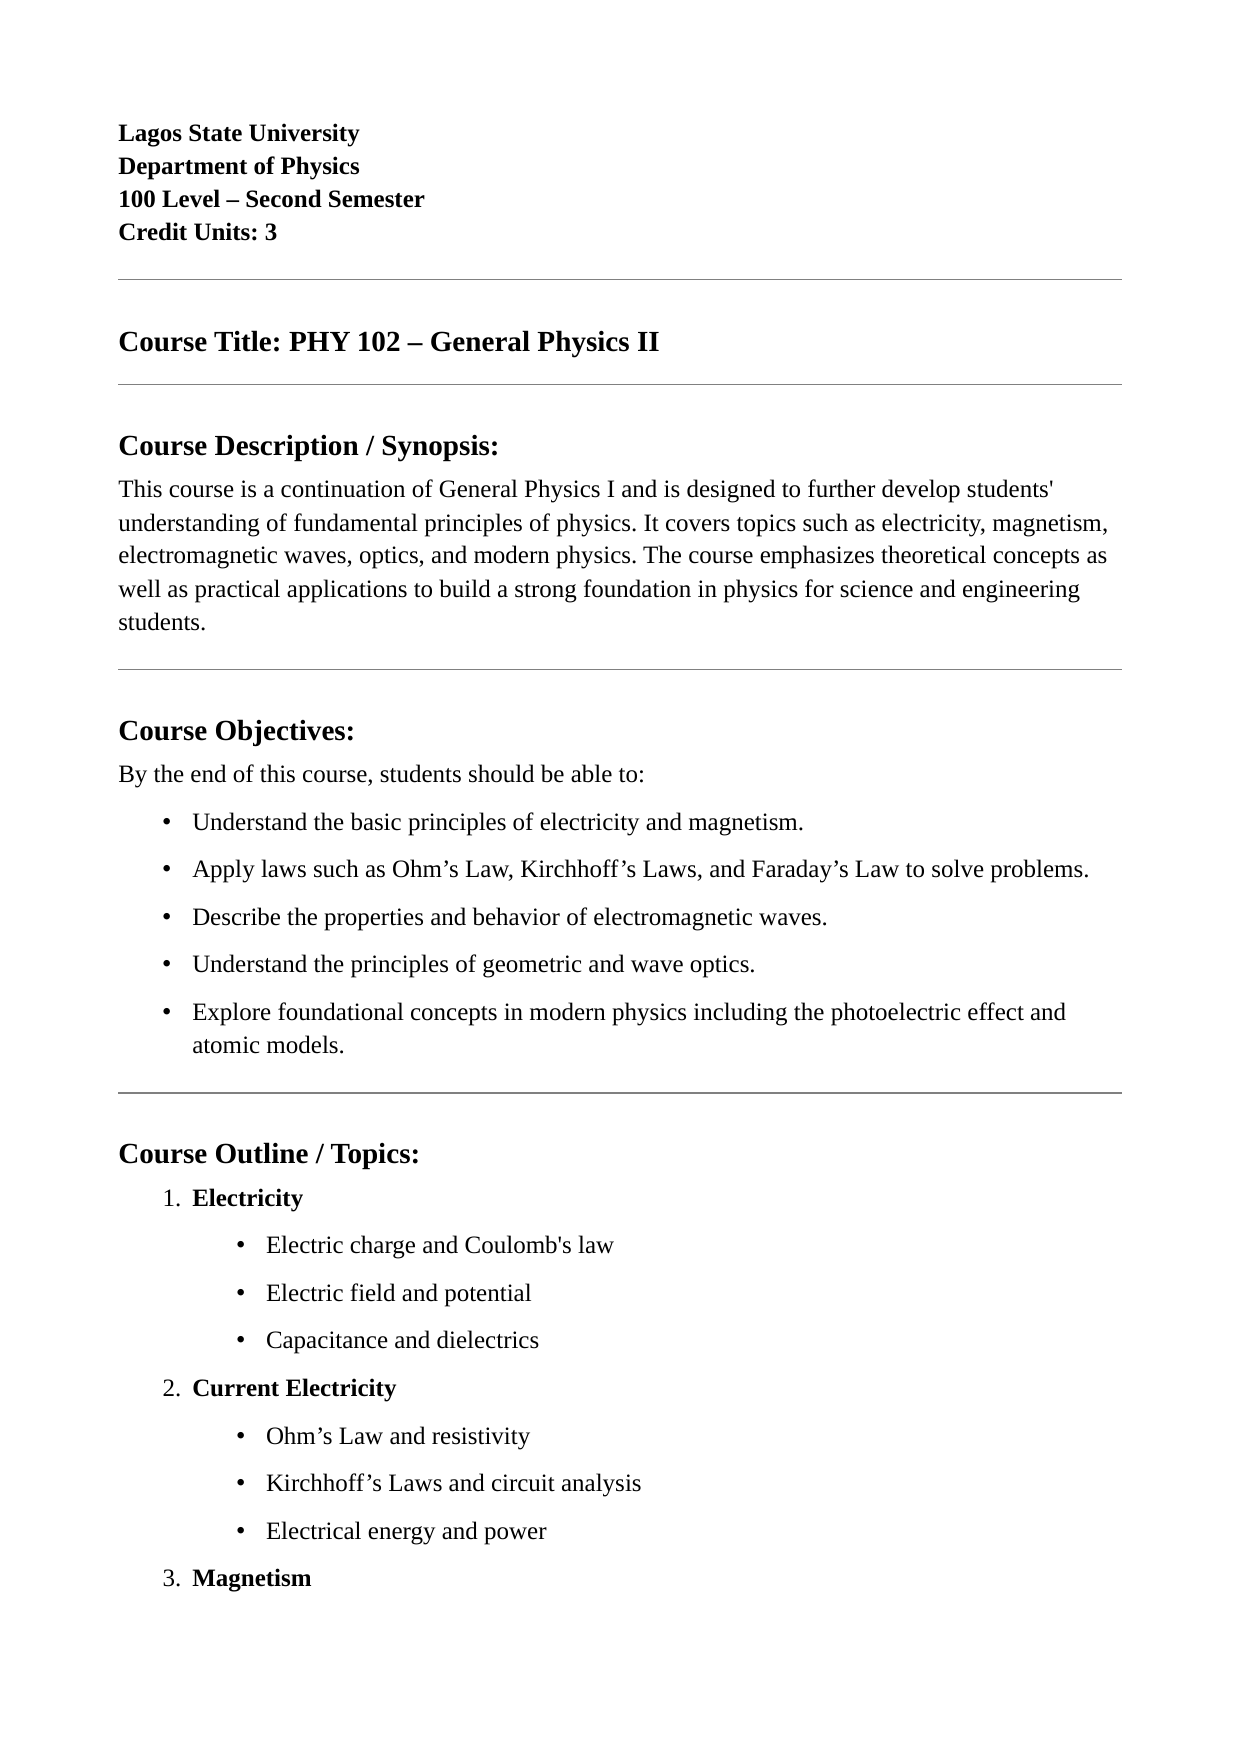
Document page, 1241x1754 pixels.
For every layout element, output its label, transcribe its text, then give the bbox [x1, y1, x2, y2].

list Electrical energy and power [236, 1516, 1122, 1545]
list Understand the basic principles of electricity and magnetism. [162, 807, 1122, 836]
subtitle Course Objectives: [118, 713, 1122, 747]
subtitle Course Description / Synopsis: [118, 428, 1122, 462]
list Magnetism [162, 1563, 1122, 1592]
text This course is a continuation of General Physics I and is designed to further develop students' understanding of fundamental principles of physics. It covers topics such as electricity, magnetism, electromagnetic waves, optics, and modern physics. The course emphasizes theoretical concepts as well as practical applications to build a strong foundation in physics for science and engineering students. [118, 474, 1122, 635]
text Lagos State University Department of Physics 100 Level – Second Semester Credit Units: 3 [118, 118, 1122, 246]
list Describe the properties and behavior of electromagnetic waves. [162, 902, 1122, 931]
list Capacitance and dielectrics [236, 1326, 1122, 1354]
subtitle Course Outline / Topics: [118, 1137, 1122, 1170]
list Apply laws such as Ohm’s Law, Kirchhoff’s Laws, and Faraday’s Law to solve problems. [162, 854, 1122, 883]
list Ohm’s Law and resistivity [236, 1421, 1122, 1449]
list Kirchhoff’s Laws and circuit analysis [236, 1468, 1122, 1497]
list Electric charge and Coulomb's law [236, 1230, 1122, 1259]
list Current Electricity [162, 1373, 1122, 1402]
subtitle Course Title: PHY 102 – General Physics II [118, 324, 1122, 357]
list Explore foundational concepts in modern physics including the photoelectric effect and atomic models. [162, 997, 1122, 1059]
list Understand the principles of geometric and wave optics. [162, 949, 1122, 978]
text By the end of this course, students should be able to: [118, 759, 1122, 788]
list Electric field and potential [236, 1278, 1122, 1307]
list Electricity [162, 1183, 1122, 1211]
